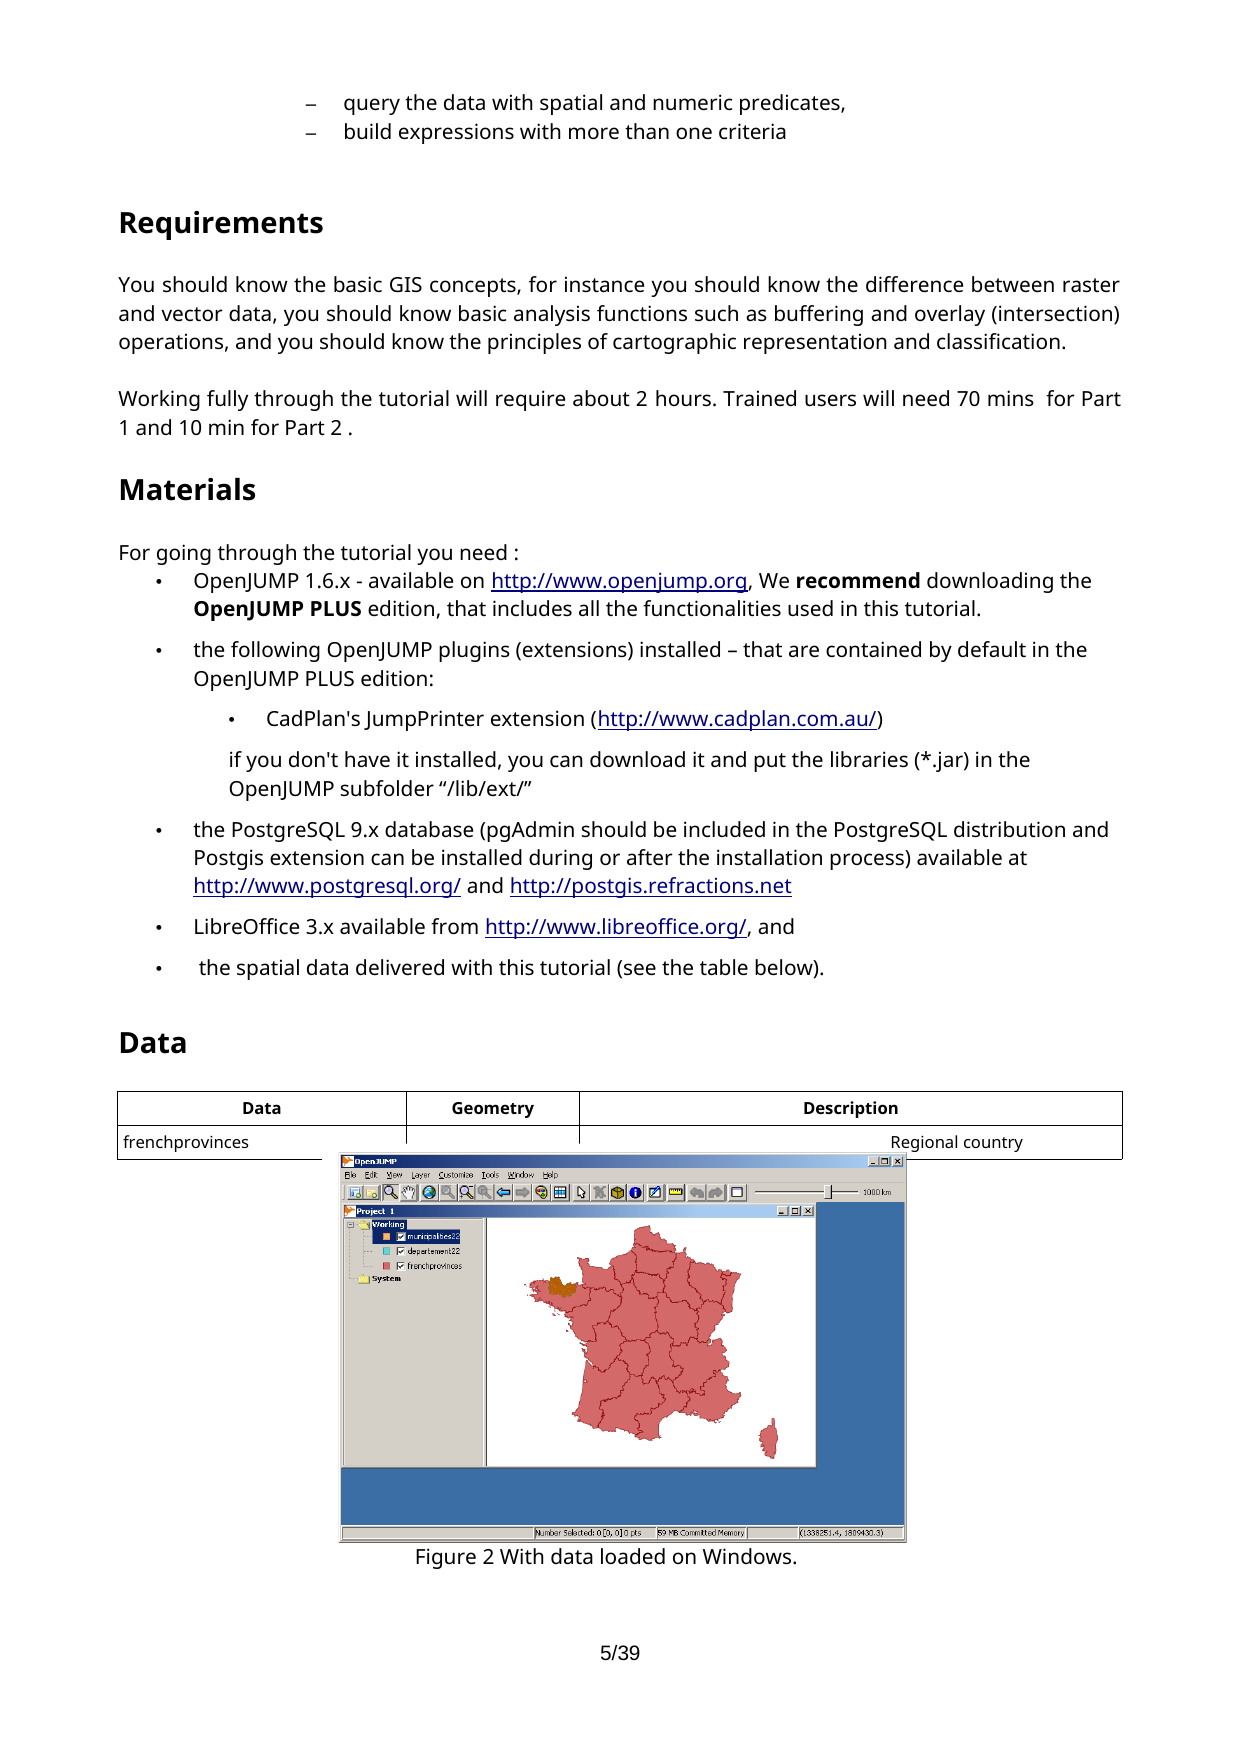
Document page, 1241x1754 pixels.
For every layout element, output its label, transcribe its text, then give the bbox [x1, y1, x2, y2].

list LibreOffice 3.x available from http://www.libreoffice.org/, and [156, 912, 1122, 941]
table_cell [118, 1153, 322, 1159]
list query the data with spatial and numeric predicates, [306, 88, 1122, 117]
list the spatial data delivered with this tutorial (see the table below). [156, 953, 1122, 982]
table_cell [407, 1126, 579, 1143]
list OpenJUMP 1.6.x - available on http://www.openjump.org, We recommend downloading the OpenJUMP PLUS edition, that includes all the functionalities used in this tutorial. [156, 566, 1122, 623]
text Figure 3 With data loaded on Windows. [338, 1543, 873, 1571]
text Data [118, 1022, 1122, 1062]
table_cell Regional country [580, 1126, 1122, 1152]
text Materials [118, 469, 1122, 509]
list CadPlan's JumpPrinter extension (http://www.cadplan.com.au/) [228, 704, 1122, 733]
table_header Description [580, 1092, 1122, 1125]
text For going through the tutorial you need : [118, 538, 1122, 566]
table_cell [907, 1153, 1122, 1159]
list build expressions with more than one criteria [306, 117, 1122, 145]
list the PostgreSQL 9.x database (pgAdmin should be included in the PostgreSQL distribution and Postgis extension can be installed during or after the installation process) available at http://www.postgresql.org/ and http://postgis.refractions.net [156, 815, 1122, 900]
text Working fully through the tutorial will require about 2 hours. Trained users will need 70 mins for Part 1 and 10 min for Part 2 . [118, 384, 1122, 441]
text Requirements [118, 202, 1122, 242]
picture [338, 1152, 907, 1543]
list if you don't have it installed, you can download it and put the libraries (*.jar) in the OpenJUMP subfolder “/lib/ext/” [228, 745, 1122, 802]
text You should know the basic GIS concepts, for instance you should know the difference between raster and vector data, you should know basic analysis functions such as buffering and overlay (intersection) operations, and you should know the principles of cartographic representation and classification. [118, 270, 1122, 356]
list the following OpenJUMP plugins (extensions) installed – that are contained by default in the OpenJUMP PLUS edition: [156, 635, 1122, 692]
table_header Data [118, 1092, 406, 1125]
table_header Geometry [407, 1092, 579, 1125]
table_cell frenchprovinces [118, 1126, 406, 1152]
